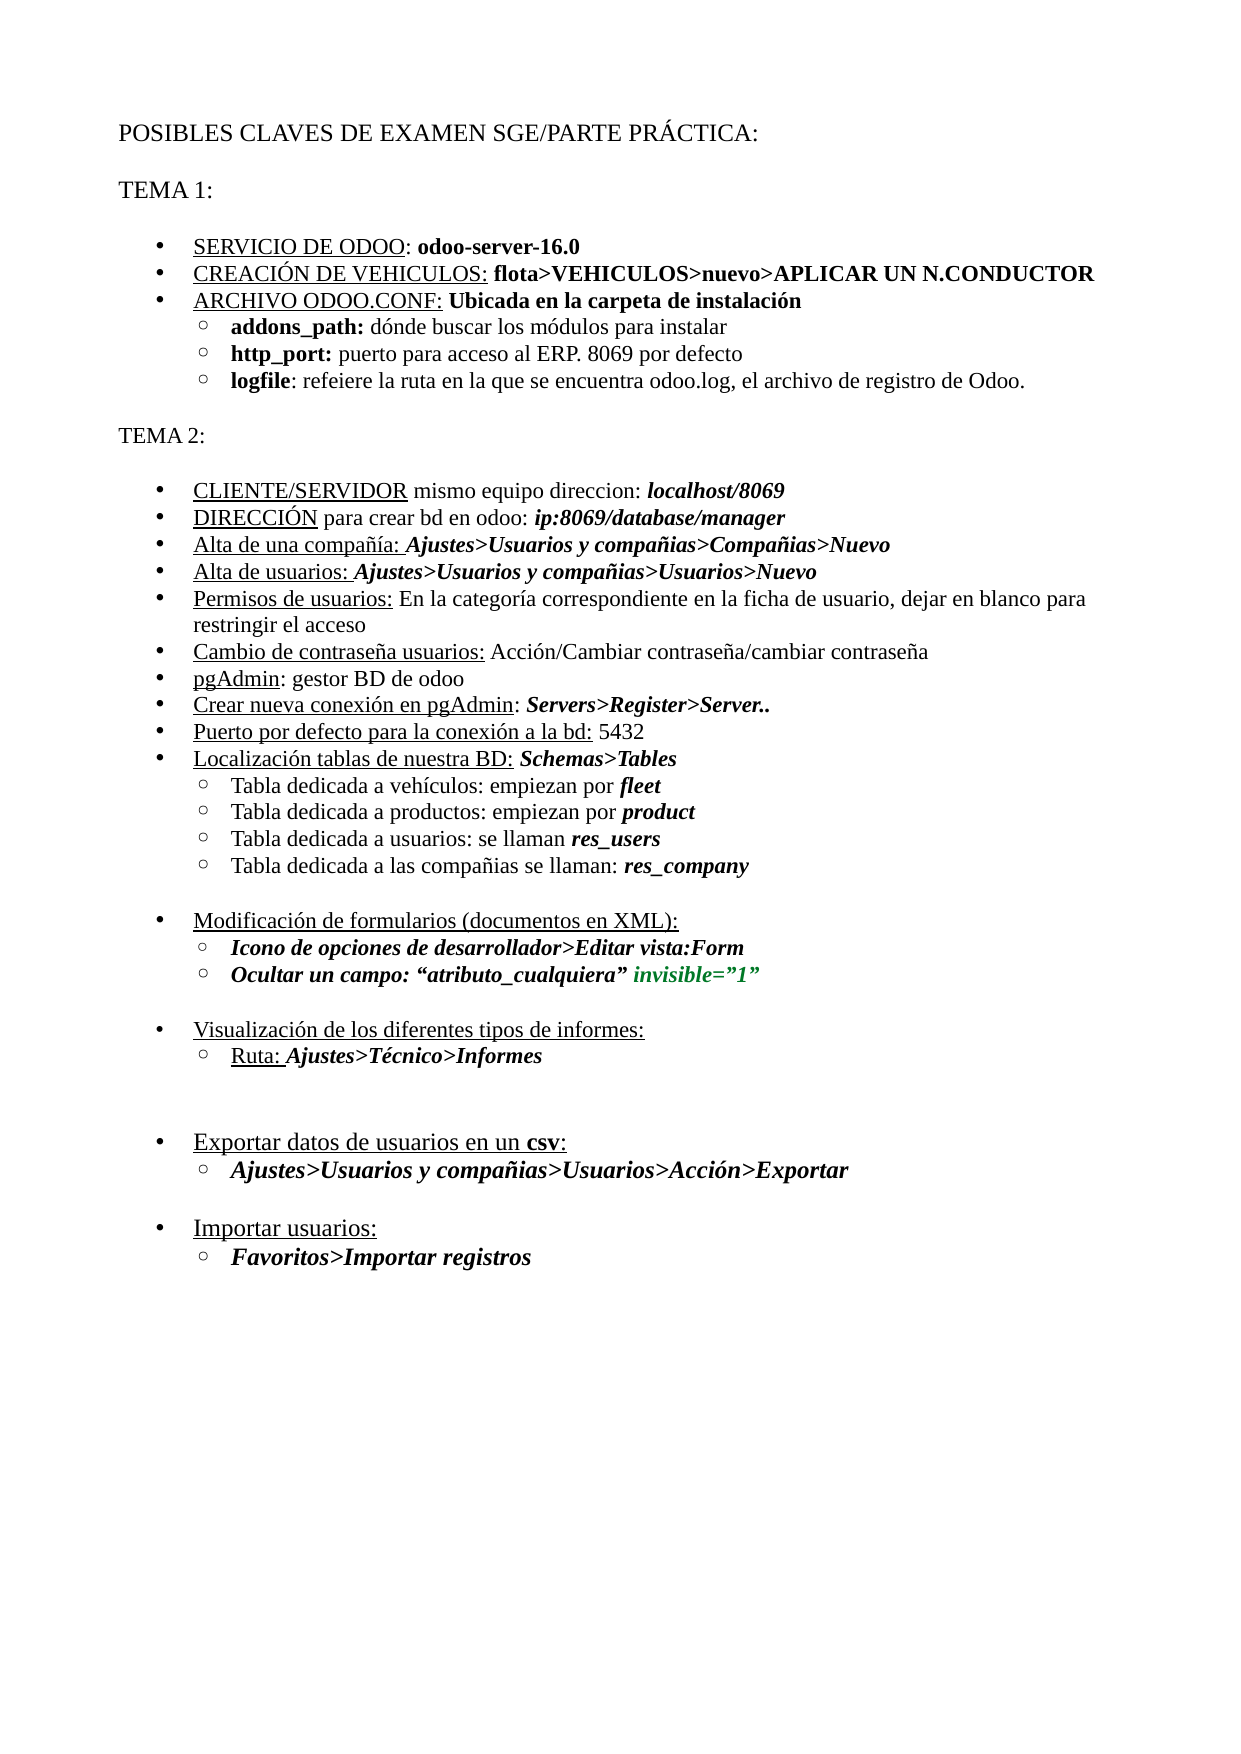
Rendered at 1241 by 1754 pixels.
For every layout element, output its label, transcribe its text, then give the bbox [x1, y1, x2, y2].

list addons_path: dónde buscar los módulos para instalar [193, 313, 1122, 340]
list Alta de usuarios: Ajustes>Usuarios y compañias>Usuarios>Nuevo [156, 558, 1122, 585]
list Icono de opciones de desarrollador>Editar vista:Form [193, 934, 1122, 961]
list Alta de una compañía: Ajustes>Usuarios y compañias>Compañias>Nuevo [156, 531, 1122, 558]
list CREACIÓN DE VEHICULOS: flota>VEHICULOS>nuevo>APLICAR UN N.CONDUCTOR [156, 260, 1122, 287]
list http_port: puerto para acceso al ERP. 8069 por defecto [193, 340, 1122, 367]
list Puerto por defecto para la conexión a la bd: 5432 [156, 718, 1122, 745]
list Ocultar un campo: “atributo_cualquiera” invisible=”1” [193, 961, 1122, 987]
list ARCHIVO ODOO.CONF: Ubicada en la carpeta de instalación [156, 287, 1122, 313]
list Tabla dedicada a usuarios: se llaman res_users [193, 825, 1122, 852]
list Cambio de contraseña usuarios: Acción/Cambiar contraseña/cambiar contraseña [156, 638, 1122, 664]
list logfile: refeiere la ruta en la que se encuentra odoo.log, el archivo de registro de Odoo. [193, 367, 1122, 394]
list Tabla dedicada a vehículos: empiezan por fleet [193, 772, 1122, 798]
text POSIBLES CLAVES DE EXAMEN SGE/PARTE PRÁCTICA: [118, 118, 1122, 147]
list CLIENTE/SERVIDOR mismo equipo direccion: localhost/8069 [156, 478, 1122, 504]
list Favoritos>Importar registros [193, 1242, 1122, 1271]
list SERVICIO DE ODOO: odoo-server-16.0 [156, 233, 1122, 260]
text TEMA 2: [118, 422, 1122, 449]
list Modificación de formularios (documentos en XML): [156, 907, 1122, 934]
list Permisos de usuarios: En la categoría correspondiente en la ficha de usuario, dejar en blanco para restringir el acceso [156, 585, 1122, 638]
list Localización tablas de nuestra BD: Schemas>Tables [156, 745, 1122, 772]
list Ruta: Ajustes>Técnico>Informes [193, 1042, 1122, 1069]
list Exportar datos de usuarios en un csv: [156, 1127, 1122, 1156]
list pgAdmin: gestor BD de odoo [156, 664, 1122, 691]
list Tabla dedicada a productos: empiezan por product [193, 798, 1122, 825]
list Ajustes>Usuarios y compañias>Usuarios>Acción>Exportar [193, 1156, 1122, 1184]
list Importar usuarios: [156, 1213, 1122, 1242]
list DIRECCIÓN para crear bd en odoo: ip:8069/database/manager [156, 504, 1122, 531]
list Tabla dedicada a las compañias se llaman: res_company [193, 852, 1122, 879]
list Crear nueva conexión en pgAdmin: Servers>Register>Server.. [156, 691, 1122, 718]
text TEMA 1: [118, 176, 1122, 204]
list Visualización de los diferentes tipos de informes: [156, 1016, 1122, 1042]
